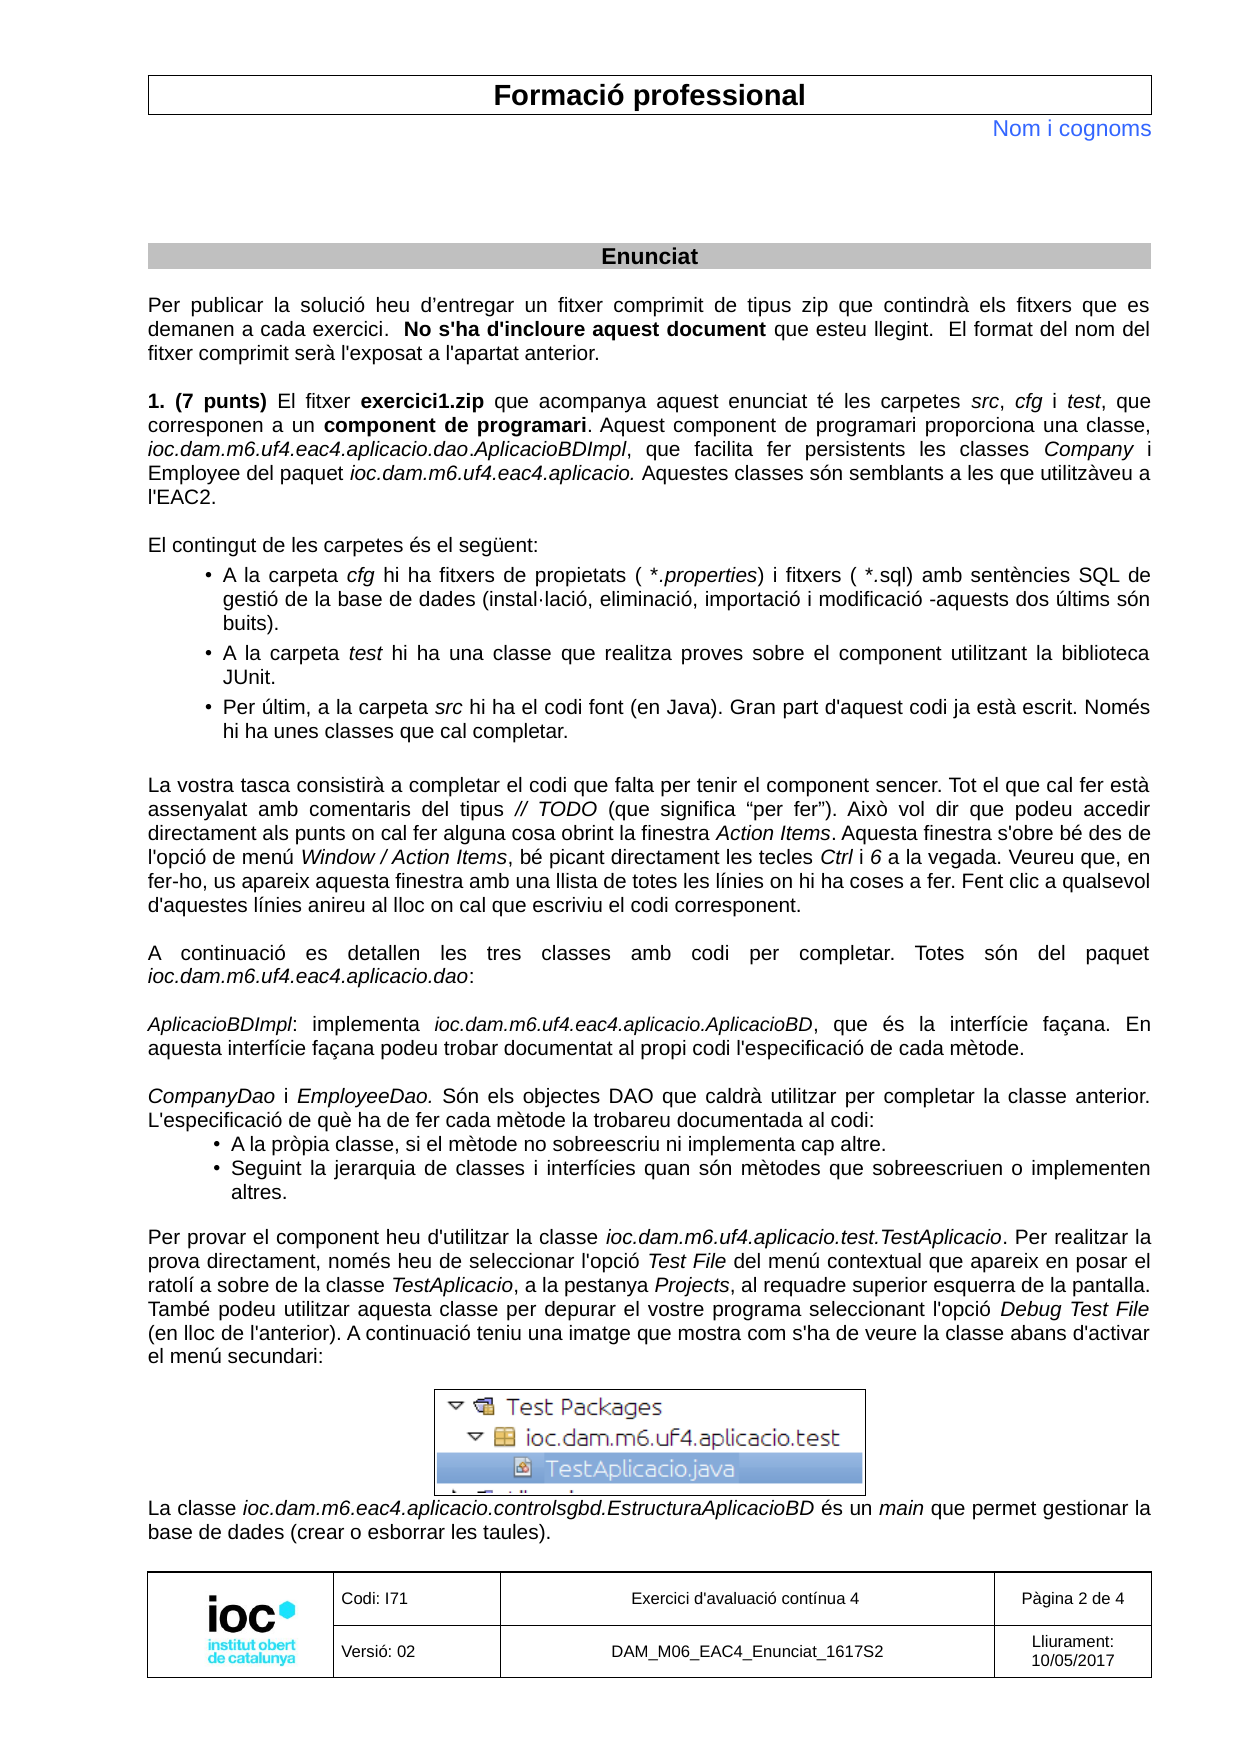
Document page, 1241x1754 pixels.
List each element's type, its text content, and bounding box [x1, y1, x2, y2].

picture [436, 1391, 863, 1493]
text A continuació es detallen les tres classes amb codi per completar. Totes són del paquet ioc.dam.m6.uf4.eac4.aplicacio.dao: [148, 940, 1151, 988]
text Per provar el component heu d'utilitzar la classe ioc.dam.m6.uf4.aplicacio.test.TestAplicacio. Per realitzar la prova directament, només heu de seleccionar l'opció Test File del menú contextual que apareix en posar el ratolí a sobre de la classe TestAplicacio, a la pestanya Projects, al requadre superior esquerra de la pantalla. També podeu utilitzar aquesta classe per depurar el vostre programa seleccionant l'opció Debug Test File (en lloc de l'anterior). A continuació teniu una imatge que mostra com s'ha de veure la classe abans d'activar el menú secundari: [148, 1224, 1151, 1368]
list Per últim, a la carpeta src hi ha el codi font (en Java). Gran part d'aquest codi ja està escrit. Només hi ha unes classes que cal completar. [205, 695, 1151, 743]
list Seguint la jerarquia de classes i interfícies quan són mètodes que sobreescriuen o implementen altres. [213, 1156, 1151, 1204]
text AplicacioBDImpl: implementa ioc.dam.m6.uf4.eac4.aplicacio.AplicacioBD, que és la interfície façana. En aquesta interfície façana podeu trobar documentat al propi codi l'especificació de cada mètode. [148, 1012, 1151, 1060]
text El contingut de les carpetes és el següent: [148, 533, 1151, 557]
text Per publicar la solució heu d’entregar un fitxer comprimit de tipus zip que contindrà els fitxers que es demanen a cada exercici. No s'ha d'incloure aquest document que esteu llegint. El format del nom del fitxer comprimit serà l'exposat a l'apartat anterior. [148, 293, 1151, 365]
text CompanyDao i EmployeeDao. Són els objectes DAO que caldrà utilitzar per completar la classe anterior. L'especificació de què ha de fer cada mètode la trobareu documentada al codi: [148, 1084, 1151, 1132]
list A la pròpia classe, si el mètode no sobreescriu ni implementa cap altre. [213, 1132, 1151, 1156]
text 1. (7 punts) El fitxer exercici1.zip que acompanya aquest enunciat té les carpetes src, cfg i test, que corresponen a un component de programari. Aquest component de programari proporciona una classe, ioc.dam.m6.uf4.eac4.aplicacio.dao.AplicacioBDImpl, que facilita fer persistents les classes Company i Employee del paquet ioc.dam.m6.uf4.eac4.aplicacio. Aquestes classes són semblants a les que utilitzàveu a l'EAC2. [148, 389, 1151, 509]
picture [195, 1581, 309, 1677]
list A la carpeta cfg hi ha fitxers de propietats ( *.properties) i fitxers ( *.sql) amb sentències SQL de gestió de la base de dades (instal·lació, eliminació, importació i modificació -aquests dos últims són buits). [205, 563, 1151, 635]
text La classe ioc.dam.m6.eac4.aplicacio.controlsgbd.EstructuraAplicacioBD és un main que permet gestionar la base de dades (crear o esborrar les taules). [148, 1496, 1151, 1543]
text La vostra tasca consistirà a completar el codi que falta per tenir el component sencer. Tot el que cal fer està assenyalat amb comentaris del tipus // TODO (que significa “per fer”). Això vol dir que podeu accedir directament als punts on cal fer alguna cosa obrint la finestra Action Items. Aquesta finestra s'obre bé des de l'opció de menú Window / Action Items, bé picant directament les tecles Ctrl i 6 a la vegada. Veureu que, en fer-ho, us apareix aquesta finestra amb una llista de totes les línies on hi ha coses a fer. Fent clic a qualsevol d'aquestes línies anireu al lloc on cal que escriviu el codi corresponent. [148, 773, 1151, 916]
text Enunciat [148, 243, 1151, 269]
list A la carpeta test hi ha una classe que realitza proves sobre el component utilitzant la biblioteca JUnit. [205, 641, 1151, 689]
